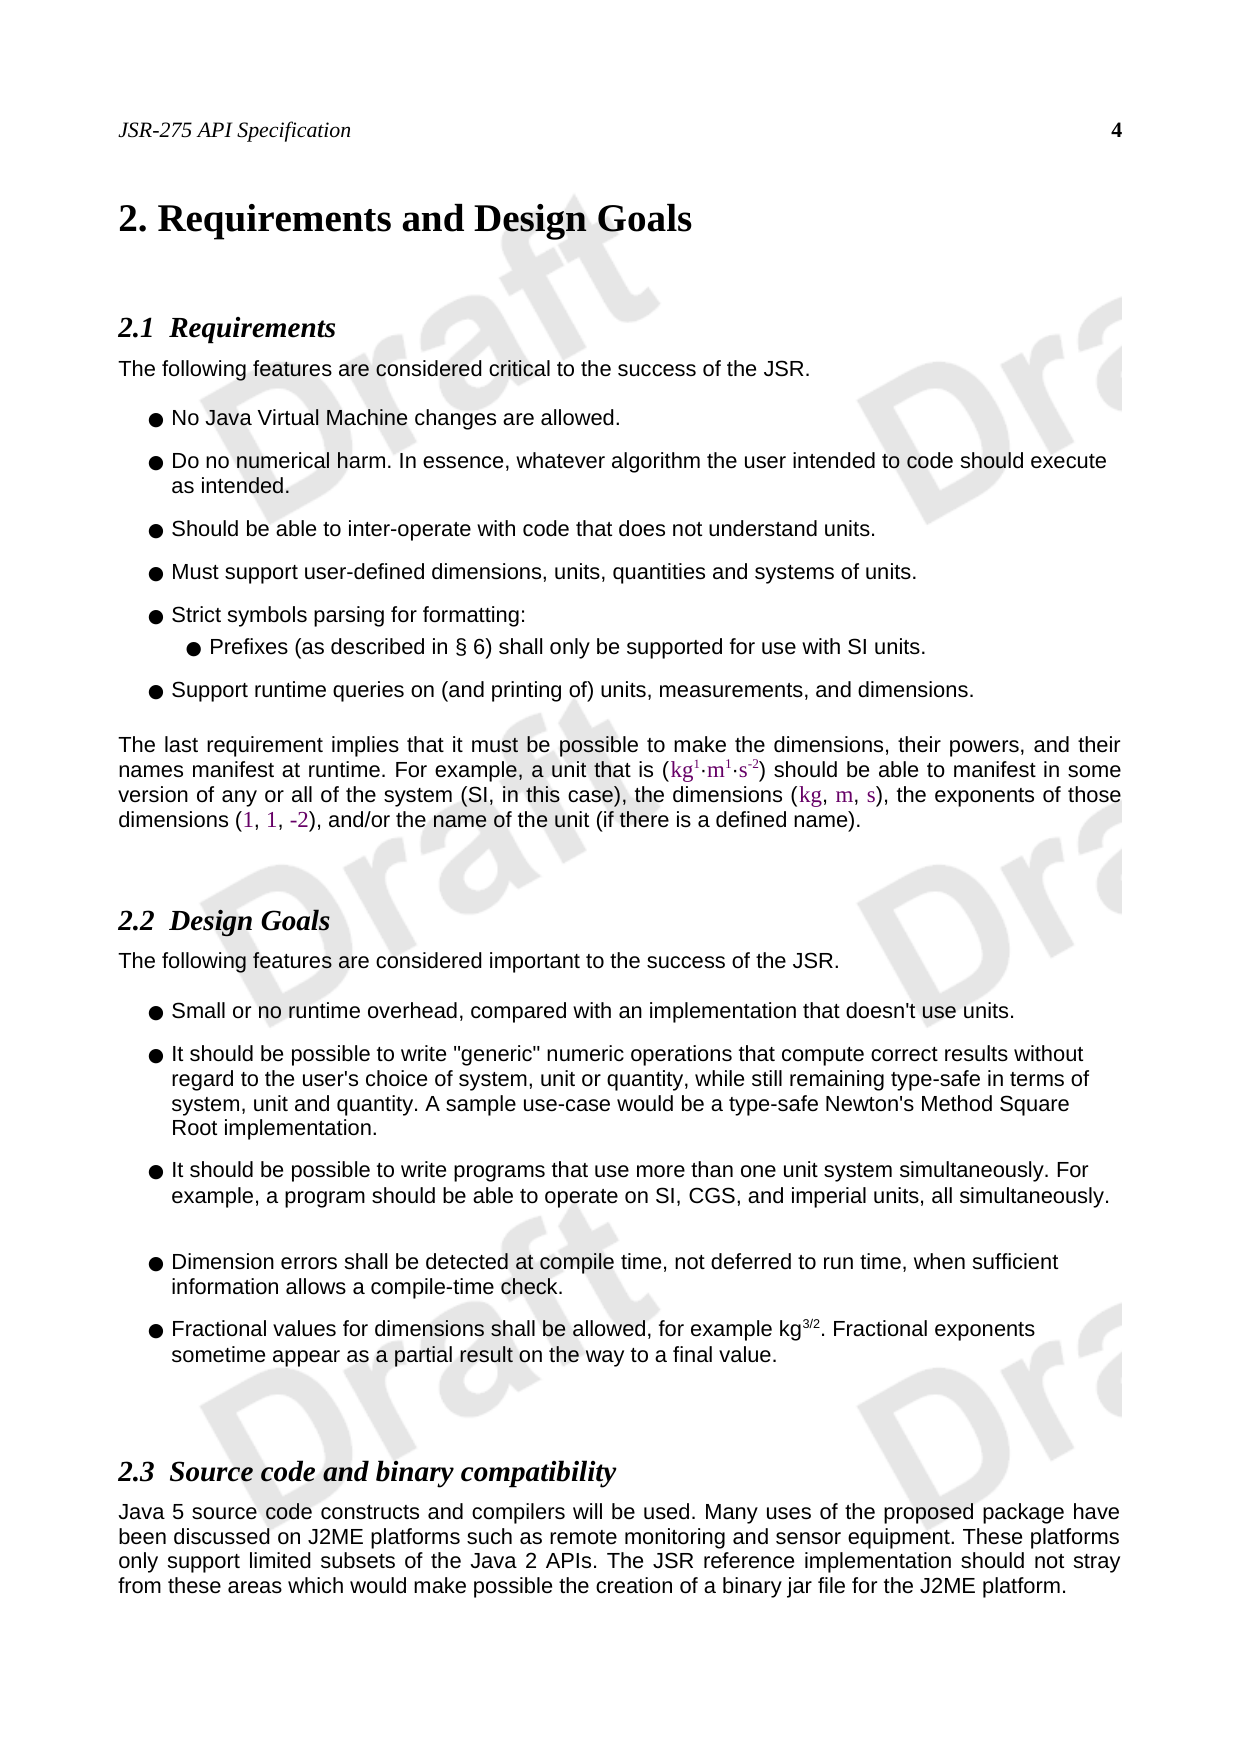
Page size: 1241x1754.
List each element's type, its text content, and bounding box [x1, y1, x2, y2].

list Small or no runtime overhead, compared with an implementation that doesn't use units. [148, 998, 1122, 1023]
text The following features are considered important to the success of the JSR. [118, 949, 1122, 974]
picture [118, 974, 1122, 1455]
list It should be possible to write programs that use more than one unit system simultaneously. For example, a program should be able to operate on SI, CGS, and imperial units, all simultaneously. [148, 1158, 1122, 1208]
picture [118, 833, 1122, 904]
list Fractional values for dimensions shall be allowed, for example kg3/2. Fractional exponents sometime appear as a partial result on the way to a final value. [148, 1317, 1122, 1367]
list Prefixes (as described in § 6) shall only be supported for use with SI units. [185, 634, 1122, 659]
subtitle Source code and binary compatibility [118, 1455, 1122, 1488]
subtitle Requirements [118, 312, 1122, 344]
list Strict symbols parsing for formatting: [148, 602, 1122, 628]
list Do no numerical harm. In essence, whatever algorithm the user intended to code should execute as intended. [148, 448, 1122, 498]
picture [118, 117, 1122, 197]
list Dimension errors shall be detected at compile time, not deferred to run time, when sufficient information allows a compile-time check. [148, 1249, 1122, 1299]
picture [118, 240, 1122, 312]
picture [118, 381, 1122, 732]
picture [118, 1598, 1122, 1636]
list Support runtime queries on (and printing of) units, measurements, and dimensions. [148, 677, 1122, 703]
picture [118, 1488, 1122, 1500]
list Must support user-defined dimensions, units, quantities and systems of units. [148, 559, 1122, 585]
list Should be able to inter-operate with code that does not understand units. [148, 516, 1122, 542]
text The last requirement implies that it must be possible to make the dimensions, their powers, and their names manifest at runtime. For example, a unit that is (kg1·m1·s-2) should be able to manifest in some version of any or all of the system (SI, in this case), the dimensions (kg, m, s), the exponents of those dimensions (1, 1, -2), and/or the name of the unit (if there is a defined name). [118, 732, 1122, 833]
list No Java Virtual Machine changes are allowed. [148, 405, 1122, 431]
picture [118, 344, 1122, 356]
picture [118, 937, 1122, 949]
subtitle Design Goals [118, 904, 1122, 937]
text The following features are considered critical to the success of the JSR. [118, 356, 1122, 381]
text Java 5 source code constructs and compilers will be used. Many uses of the proposed package have been discussed on J2ME platforms such as remote monitoring and sensor equipment. These platforms only support limited subsets of the Java 2 APIs. The JSR reference implementation should not stray from these areas which would make possible the creation of a binary jar file for the J2ME platform. [118, 1500, 1122, 1598]
list It should be possible to write "generic" numeric operations that compute correct results without regard to the user's choice of system, unit or quantity, while still remaining type-safe in terms of system, unit and quantity. A sample use-case would be a type-safe Newton's Method Square Root implementation. [148, 1041, 1122, 1140]
subtitle Requirements and Design Goals [118, 197, 1122, 240]
